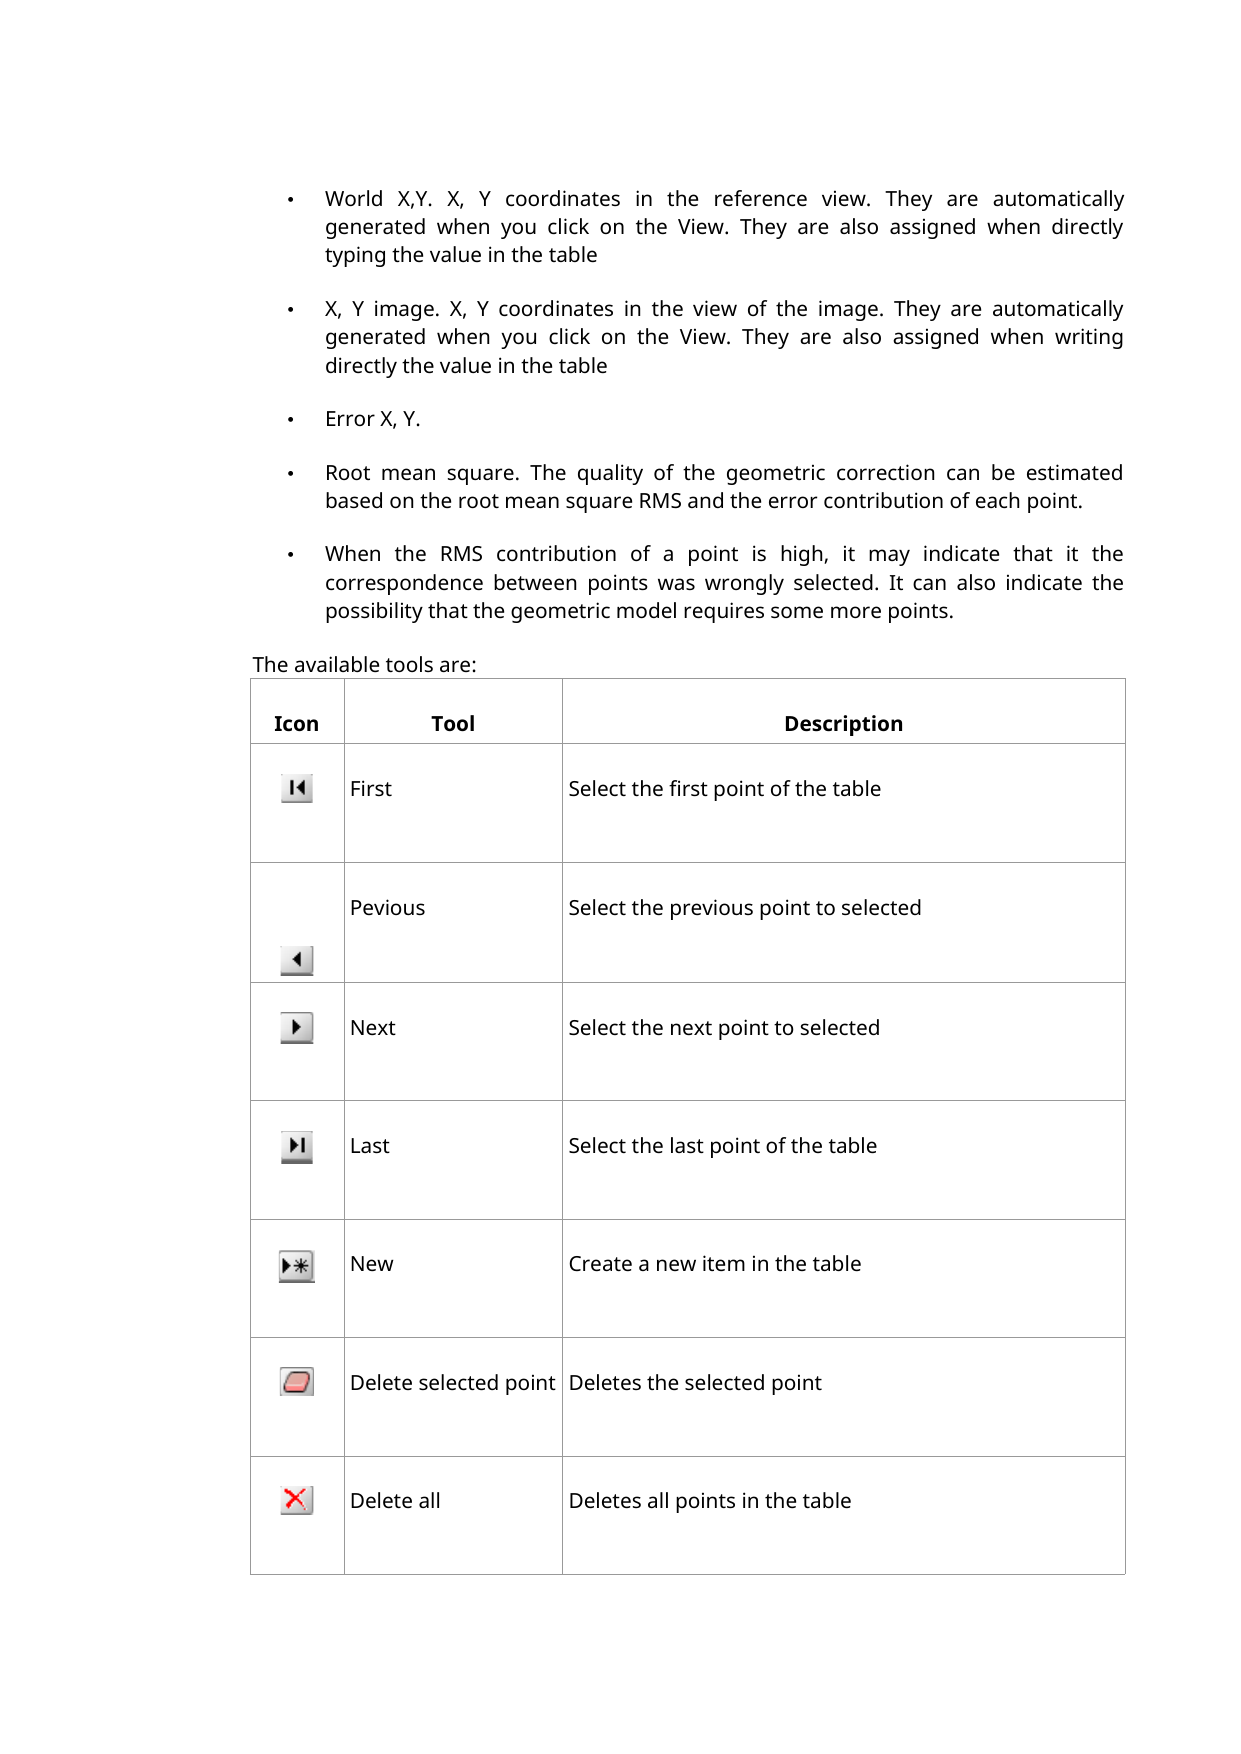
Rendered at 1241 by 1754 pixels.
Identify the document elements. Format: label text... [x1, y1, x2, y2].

table_cell Deletes the selected point [563, 1338, 1125, 1456]
table_cell Next [345, 983, 562, 1100]
table_cell Last [345, 1101, 562, 1219]
table_cell Select the next point to selected [563, 983, 1125, 1100]
picture [280, 1486, 314, 1515]
list When the RMS contribution of a point is high, it may indicate that it the correspondence between points was wrongly selected. It can also indicate the possibility that the geometric model requires some more points. [287, 539, 1125, 625]
table_cell Create a new item in the table [563, 1220, 1125, 1337]
picture [280, 946, 314, 976]
table_header Icon [251, 679, 344, 743]
table_cell [251, 983, 344, 1100]
table_cell First [345, 744, 562, 862]
table_cell Select the last point of the table [563, 1101, 1125, 1219]
list X, Y image. X, Y coordinates in the view of the image. They are automatically generated when you click on the View. They are also assigned when writing directly the value in the table [287, 294, 1125, 379]
list World X,Y. X, Y coordinates in the reference view. They are automatically generated when you click on the View. They are also assigned when directly typing the value in the table [287, 184, 1125, 269]
table_cell [251, 1101, 344, 1219]
picture [278, 1249, 315, 1283]
table_cell Delete selected point [345, 1338, 562, 1456]
table_header Description [563, 679, 1125, 743]
table_cell Delete all [345, 1457, 562, 1574]
picture [281, 774, 313, 803]
table_cell [251, 1457, 344, 1574]
table_cell New [345, 1220, 562, 1337]
picture [280, 1012, 314, 1044]
list Root mean square. The quality of the geometric correction can be estimated based on the root mean square RMS and the error contribution of each point. [287, 458, 1125, 514]
table_cell Select the first point of the table [563, 744, 1125, 862]
picture [281, 1131, 313, 1164]
table_cell [251, 863, 344, 982]
table_cell [251, 744, 344, 862]
list The available tools are: [215, 650, 1125, 678]
table_header Tool [345, 679, 562, 743]
picture [279, 1367, 314, 1396]
list Error X, Y. [287, 404, 1125, 433]
table_cell Pevious [345, 863, 562, 982]
table_cell [251, 1220, 344, 1337]
table_cell [251, 1338, 344, 1456]
table_cell Deletes all points in the table [563, 1457, 1125, 1574]
table_cell Select the previous point to selected [563, 863, 1125, 982]
